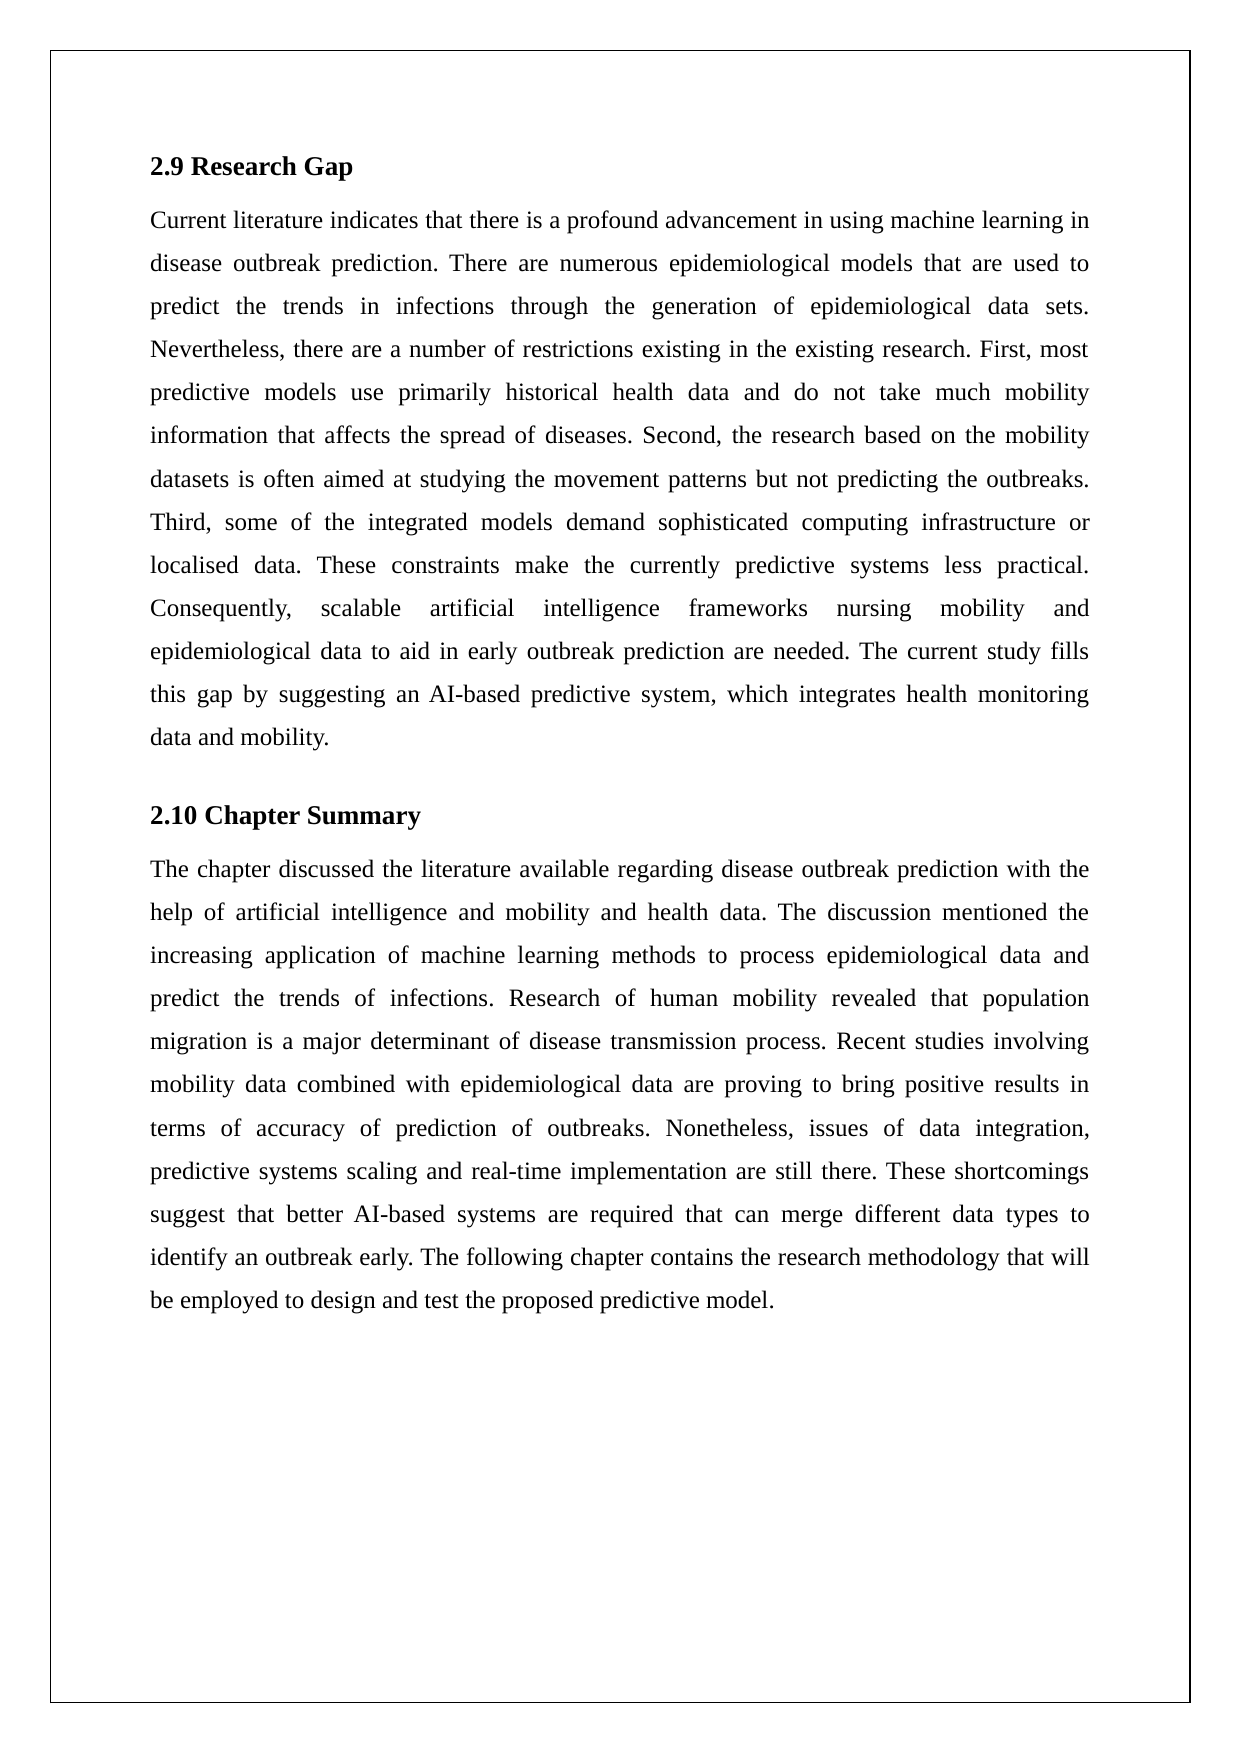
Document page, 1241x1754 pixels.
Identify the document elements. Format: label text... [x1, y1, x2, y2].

text Current literature indicates that there is a profound advancement in using machine learning in disease outbreak prediction. There are numerous epidemiological models that are used to predict the trends in infections through the generation of epidemiological data sets. Nevertheless, there are a number of restrictions existing in the existing research. First, most predictive models use primarily historical health data and do not take much mobility information that affects the spread of diseases. Second, the research based on the mobility datasets is often aimed at studying the movement patterns but not predicting the outbreaks. Third, some of the integrated models demand sophisticated computing infrastructure or localised data. These constraints make the currently predictive systems less practical. Consequently, scalable artificial intelligence frameworks nursing mobility and epidemiological data to aid in early outbreak prediction are needed. The current study fills this gap by suggesting an AI-based predictive system, which integrates health monitoring data and mobility. [150, 205, 1091, 751]
text The chapter discussed the literature available regarding disease outbreak prediction with the help of artificial intelligence and mobility and health data. The discussion mentioned the increasing application of machine learning methods to process epidemiological data and predict the trends of infections. Research of human mobility revealed that population migration is a major determinant of disease transmission process. Recent studies involving mobility data combined with epidemiological data are proving to bring positive results in terms of accuracy of prediction of outbreaks. Nonetheless, issues of data integration, predictive systems scaling and real-time implementation are still there. These shortcomings suggest that better AI-based systems are required that can merge different data types to identify an outbreak early. The following chapter contains the research methodology that will be employed to design and test the proposed predictive model. [150, 854, 1091, 1314]
subtitle 2.10 Chapter Summary [150, 799, 1091, 830]
subtitle 2.9 Research Gap [150, 150, 1091, 181]
